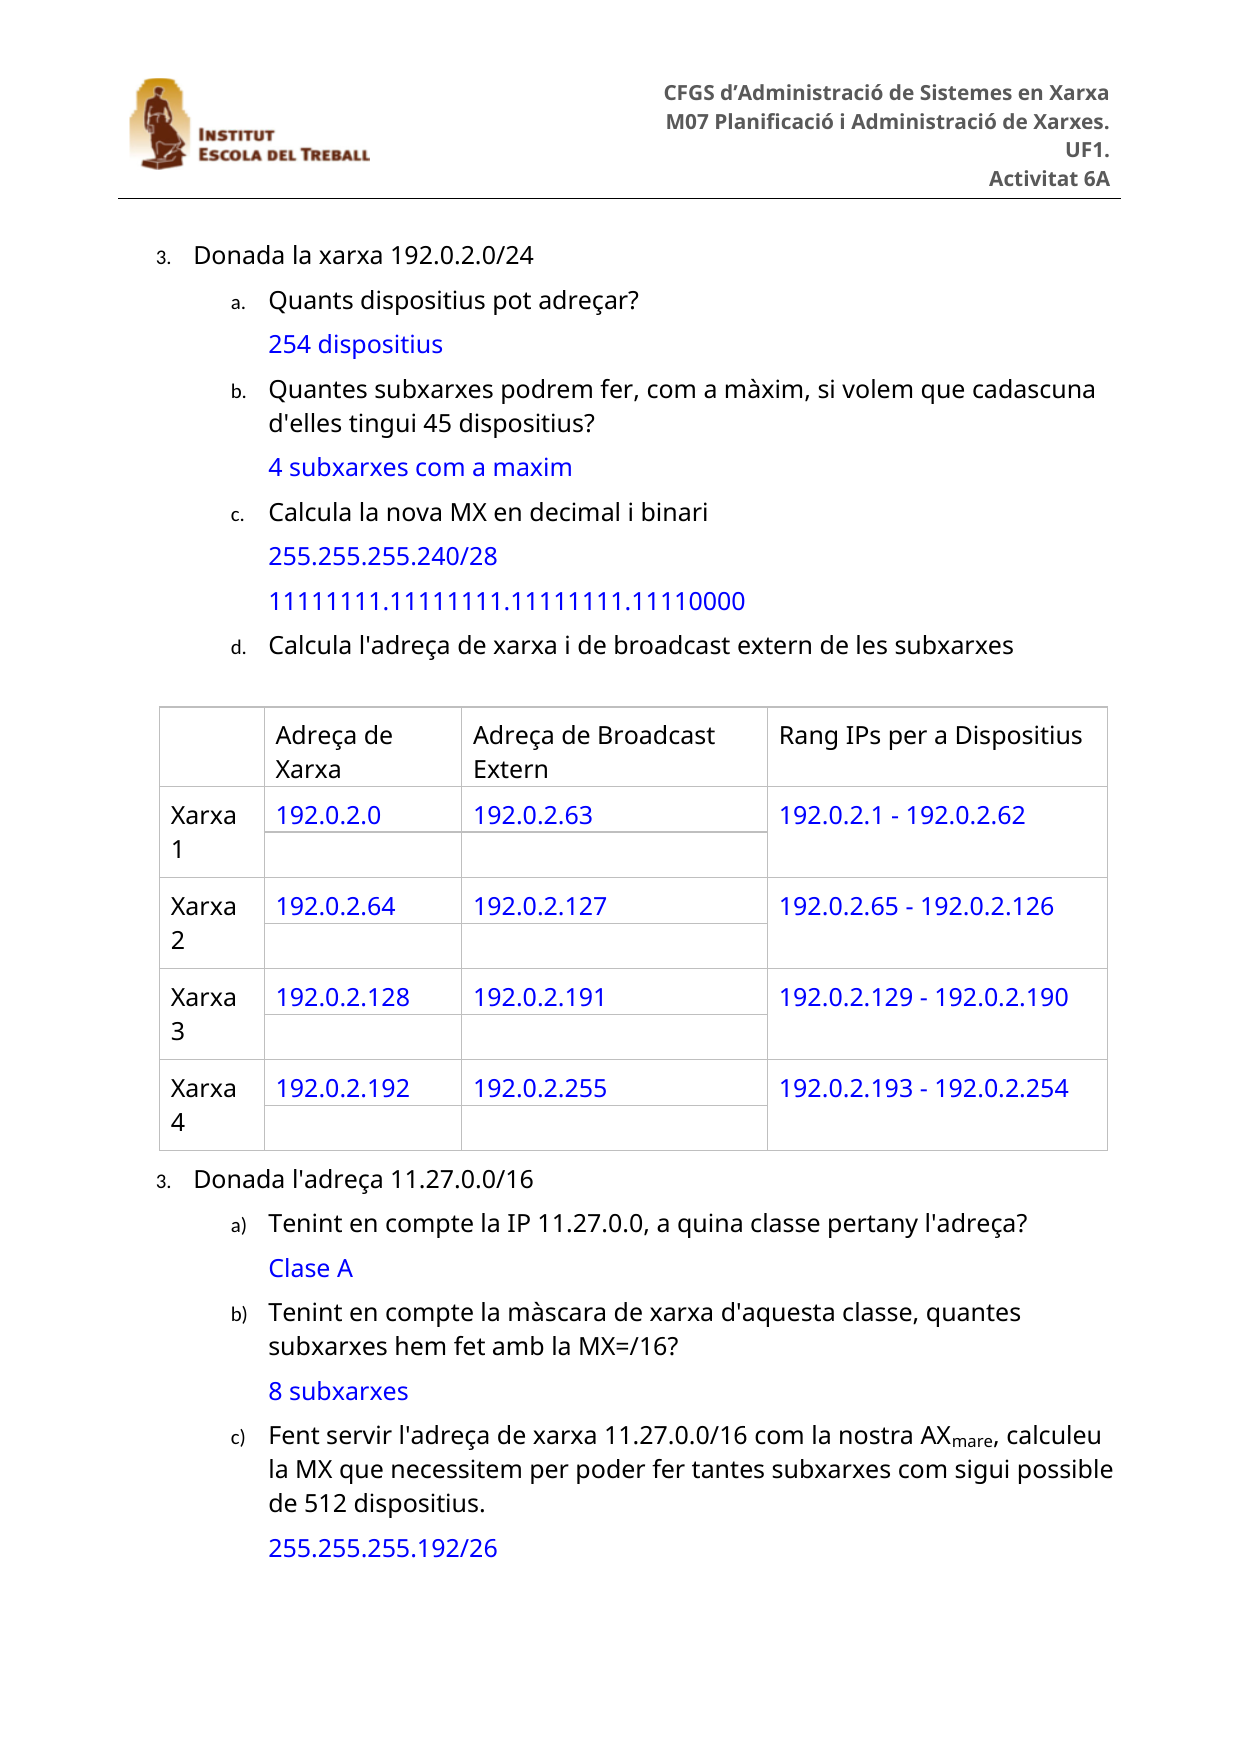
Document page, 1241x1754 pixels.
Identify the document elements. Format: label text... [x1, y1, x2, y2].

table_header [160, 708, 264, 786]
table_cell 192.0.2.191 [462, 969, 767, 1013]
list Donada la xarxa 192.0.2.0/24 [156, 238, 1122, 272]
list 254 dispositius [231, 327, 1122, 361]
picture [129, 78, 370, 170]
table_cell 192.0.2.192 [265, 1060, 461, 1104]
table_cell 192.0.2.193 - 192.0.2.254 [768, 1060, 1107, 1150]
table_cell [265, 1015, 461, 1059]
list Quants dispositius pot adreçar? [231, 282, 1122, 316]
table_cell 192.0.2.1 - 192.0.2.62 [768, 787, 1107, 877]
list Calcula l'adreça de xarxa i de broadcast extern de les subxarxes [231, 628, 1122, 662]
list Tenint en compte la màscara de xarxa d'aquesta classe, quantes subxarxes hem fet amb la MX=/16? [231, 1295, 1122, 1363]
list Quantes subxarxes podrem fer, com a màxim, si volem que cadascuna d'elles tingui 45 dispositius? [231, 371, 1122, 439]
table_cell [462, 833, 767, 877]
table_cell Xarxa 3 [160, 969, 264, 1059]
list 4 subxarxes com a maxim [231, 450, 1122, 484]
list 255.255.255.192/26 [231, 1531, 1122, 1565]
table_cell [462, 1015, 767, 1059]
table_cell [265, 924, 461, 968]
table_cell 192.0.2.255 [462, 1060, 767, 1104]
list Clase A [231, 1251, 1122, 1284]
list Calcula la nova MX en decimal i binari [231, 494, 1122, 528]
table_cell 192.0.2.63 [462, 787, 767, 831]
table_cell [265, 1106, 461, 1150]
table_cell [462, 1106, 767, 1150]
table_cell Xarxa 2 [160, 878, 264, 968]
list 255.255.255.240/28 [231, 539, 1122, 573]
list 11111111.11111111.11111111.11110000 [231, 583, 1122, 617]
table_header Rang IPs per a Dispositius [768, 708, 1107, 786]
table_cell 192.0.2.0 [265, 787, 461, 831]
table_cell 192.0.2.127 [462, 878, 767, 922]
table_cell 192.0.2.128 [265, 969, 461, 1013]
table_cell [462, 924, 767, 968]
table_cell Xarxa 1 [160, 787, 264, 877]
table_header Adreça de Broadcast Extern [462, 708, 767, 786]
list Donada l'adreça 11.27.0.0/16 [156, 1162, 1122, 1196]
table_header Adreça de Xarxa [265, 708, 461, 786]
list 8 subxarxes [231, 1373, 1122, 1408]
table_cell 192.0.2.129 - 192.0.2.190 [768, 969, 1107, 1059]
list Tenint en compte la IP 11.27.0.0, a quina classe pertany l'adreça? [231, 1206, 1122, 1240]
list Fent servir l'adreça de xarxa 11.27.0.0/16 com la nostra AXmare, calculeu la MX que necessitem per poder fer tantes subxarxes com sigui possible de 512 dispositius. [231, 1418, 1122, 1520]
table_cell 192.0.2.65 - 192.0.2.126 [768, 878, 1107, 968]
table_cell Xarxa 4 [160, 1060, 264, 1150]
table_cell [265, 833, 461, 877]
table_cell 192.0.2.64 [265, 878, 461, 922]
